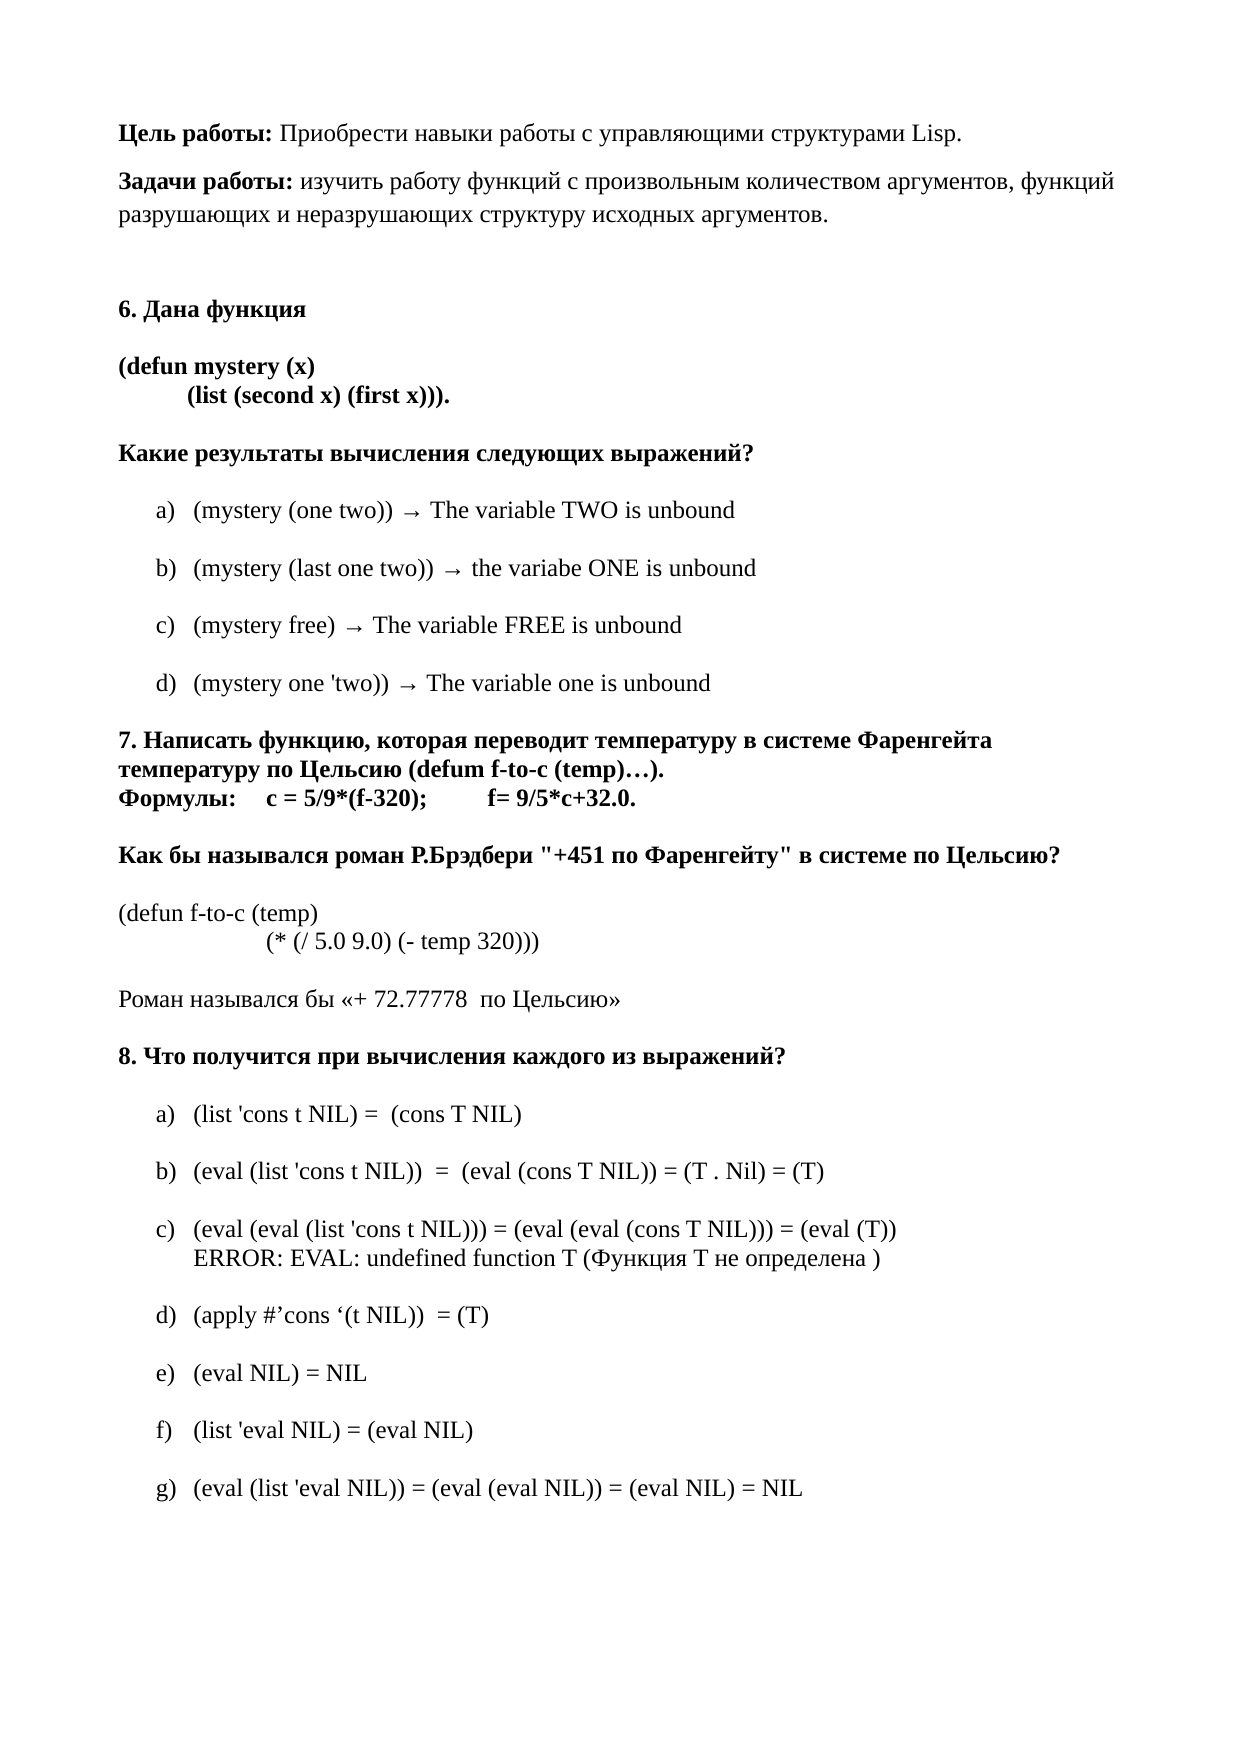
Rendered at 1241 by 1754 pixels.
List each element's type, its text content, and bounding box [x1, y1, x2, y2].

text Задачи работы: изучить работу функций с произвольным количеством аргументов, функций разрушающих и неразрушающих структуру исходных аргументов. [118, 166, 1122, 227]
list (mystery free) → The variable FREE is unbound [156, 610, 1122, 639]
text (* (/ 5.0 9.0) (- temp 320))) [118, 926, 1122, 955]
list (apply #’cons ‘(t NIL)) = (T) [156, 1300, 1122, 1358]
list (mystery one 'two)) → The variable one is unbound [156, 668, 1122, 696]
list (mystery (last one two)) → the variabe ONE is unbound [156, 553, 1122, 610]
list (eval (eval (list 'cons t NIL))) = (eval (eval (cons T NIL))) = (eval (T)) [156, 1214, 1122, 1243]
list ERROR: EVAL: undefined function T (Функция T не определена ) [156, 1243, 1122, 1300]
text 8. Что получится при вычисления каждого из выражений? [118, 1041, 1122, 1070]
list (eval NIL) = NIL [156, 1358, 1122, 1415]
text Роман назывался бы «+ 72.77778 по Цельсию» [118, 984, 1122, 1041]
text Цель работы: Приобрести навыки работы с управляющими структурами Lisp. [118, 118, 1122, 147]
list (eval (list 'cons t NIL)) = (eval (cons T NIL)) = (T . Nil) = (T) [156, 1156, 1122, 1214]
text (defun mystery (x) [118, 351, 1122, 380]
list (list 'eval NIL) = (eval NIL) [156, 1415, 1122, 1473]
list (eval (list 'eval NIL)) = (eval (eval NIL)) = (eval NIL) = NIL [156, 1473, 1122, 1501]
text температуру по Цельсию (defum f-to-c (temp)…). [118, 754, 1122, 783]
text Как бы назывался роман Р.Брэдбери "+451 по Фаренгейту" в системе по Цельсию? [118, 840, 1122, 869]
text 6. Дана функция [118, 294, 1122, 351]
list (list 'cons t NIL) = (cons T NIL) [156, 1099, 1122, 1156]
text 7. Написать функцию, которая переводит температуру в системе Фаренгейта [118, 725, 1122, 754]
text Какие результаты вычисления следующих выражений? [118, 438, 1122, 466]
text Формулы: c = 5/9*(f-320); f= 9/5*c+32.0. [118, 783, 1122, 811]
list (mystery (one two)) → The variable TWO is unbound [156, 495, 1122, 524]
text (defun f-to-c (temp) [118, 898, 1122, 926]
text (list (second x) (first x))). [118, 380, 1122, 409]
